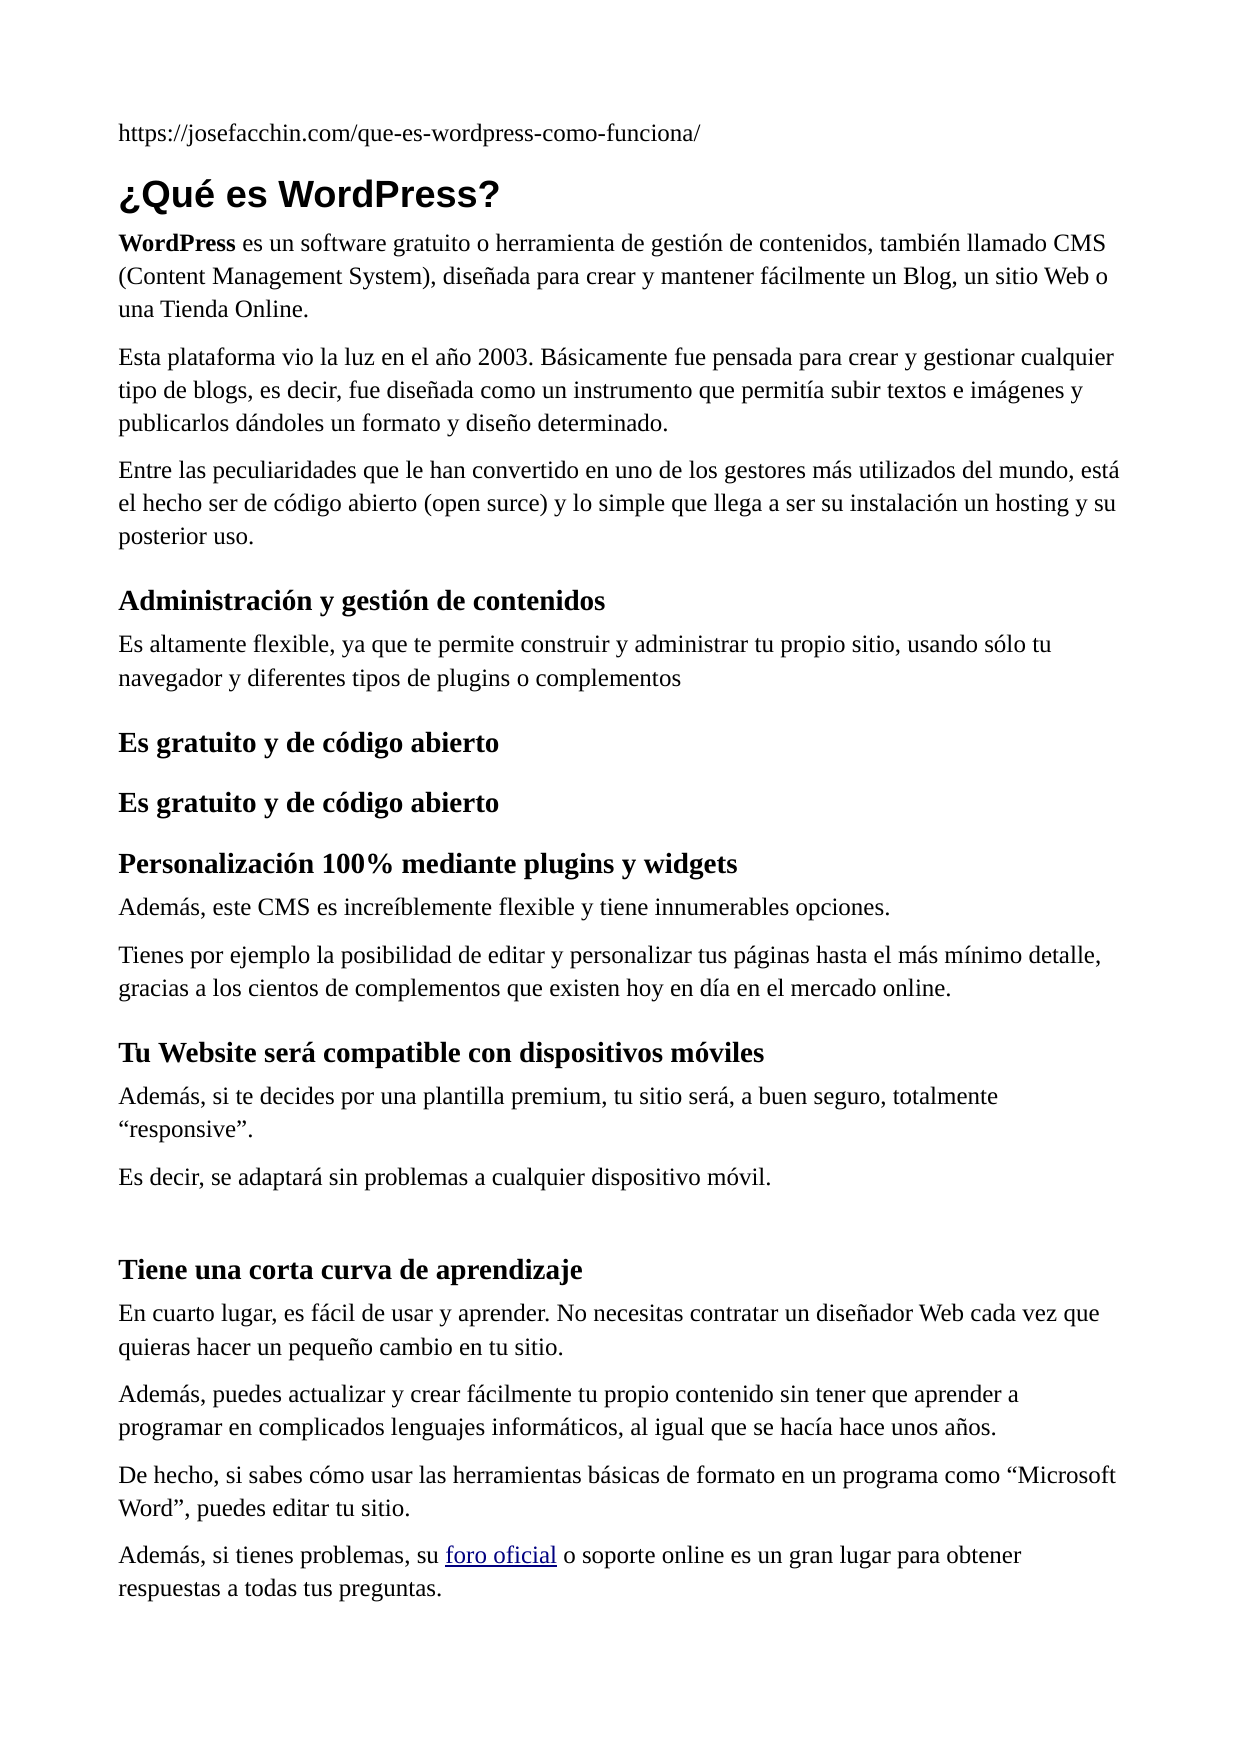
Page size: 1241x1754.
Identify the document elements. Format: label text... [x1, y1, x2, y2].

text Tienes por ejemplo la posibilidad de editar y personalizar tus páginas hasta el más mínimo detalle, gracias a los cientos de complementos que existen hoy en día en el mercado online. [118, 940, 1122, 1001]
text Es decir, se adaptará sin problemas a cualquier dispositivo móvil. [118, 1162, 1122, 1190]
text Además, este CMS es increíblemente flexible y tiene innumerables opciones. [118, 892, 1122, 921]
text https://josefacchin.com/que-es-wordpress-como-funciona/ [118, 118, 1122, 147]
text En cuarto lugar, es fácil de usar y aprender. No necesitas contratar un diseñador Web cada vez que quieras hacer un pequeño cambio en tu sitio. [118, 1298, 1122, 1360]
subtitle Es gratuito y de código abierto [118, 785, 1122, 819]
text Además, si tienes problemas, su foro oficial o soporte online es un gran lugar para obtener respuestas a todas tus preguntas. [118, 1540, 1122, 1602]
subtitle Administración y gestión de contenidos [118, 583, 1122, 617]
subtitle Tiene una corta curva de aprendizaje [118, 1252, 1122, 1286]
subtitle Es gratuito y de código abierto [118, 725, 1122, 758]
text Entre las peculiaridades que le han convertido en uno de los gestores más utilizados del mundo, está el hecho ser de código abierto (open surce) y lo simple que llega a ser su instalación un hosting y su posterior uso. [118, 455, 1122, 550]
text De hecho, si sabes cómo usar las herramientas básicas de formato en un programa como “Microsoft Word”, puedes editar tu sitio. [118, 1460, 1122, 1522]
text Además, puedes actualizar y crear fácilmente tu propio contenido sin tener que aprender a programar en complicados lenguajes informáticos, al igual que se hacía hace unos años. [118, 1379, 1122, 1441]
text Esta plataforma vio la luz en el año 2003. Básicamente fue pensada para crear y gestionar cualquier tipo de blogs, es decir, fue diseñada como un instrumento que permitía subir textos e imágenes y publicarlos dándoles un formato y diseño determinado. [118, 342, 1122, 436]
subtitle Tu Website será compatible con dispositivos móviles [118, 1035, 1122, 1068]
text WordPress es un software gratuito o herramienta de gestión de contenidos, también llamado CMS (Content Management System), diseñada para crear y mantener fácilmente un Blog, un sitio Web o una Tienda Online. [118, 228, 1122, 323]
text Es altamente flexible, ya que te permite construir y administrar tu propio sitio, usando sólo tu navegador y diferentes tipos de plugins o complementos [118, 629, 1122, 691]
subtitle ¿Qué es WordPress? [118, 172, 1122, 216]
subtitle Personalización 100% mediante plugins y widgets [118, 846, 1122, 879]
text Además, si te decides por una plantilla premium, tu sitio será, a buen seguro, totalmente “responsive”. [118, 1081, 1122, 1143]
